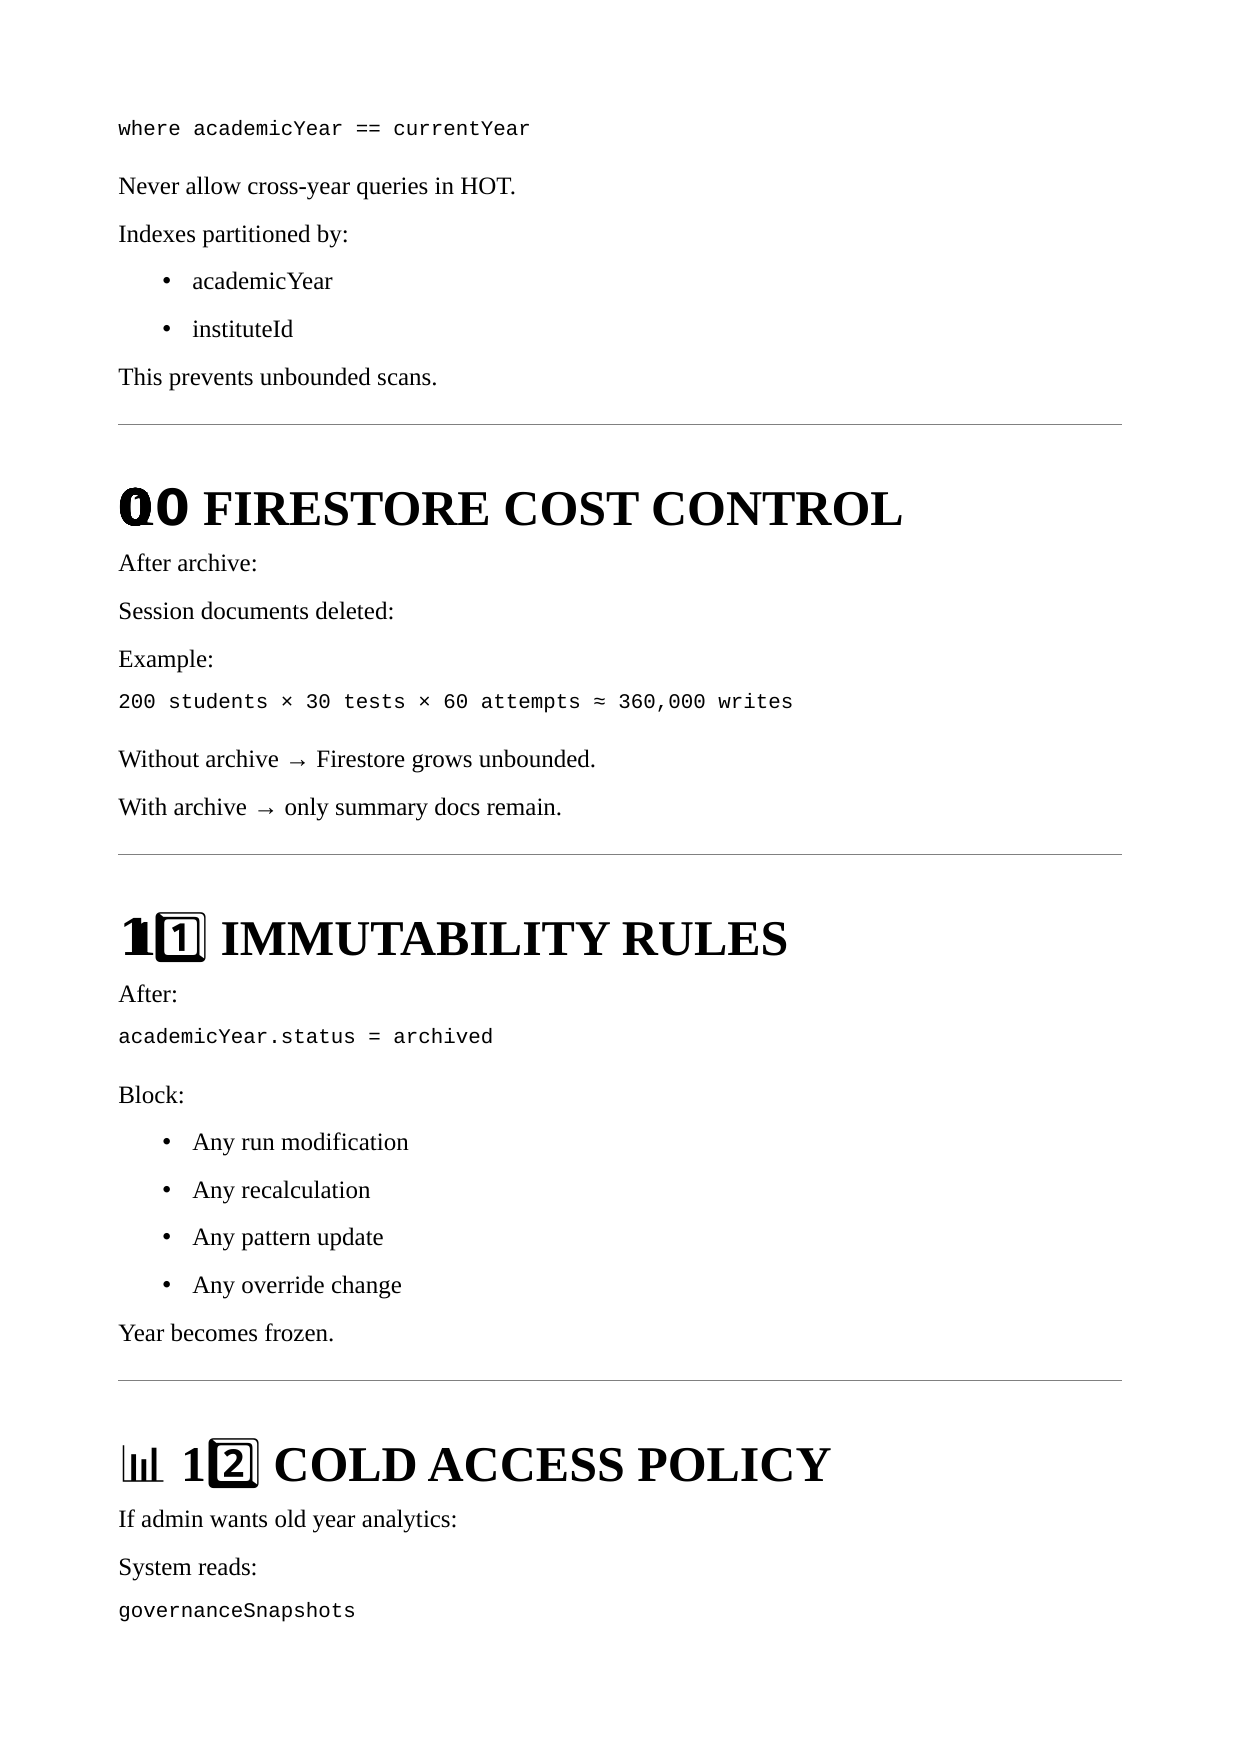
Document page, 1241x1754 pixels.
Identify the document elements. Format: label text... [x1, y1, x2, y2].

list Any override change [162, 1270, 1122, 1299]
subtitle 📊 12️⃣ COLD ACCESS POLICY [118, 1434, 1122, 1492]
text Session documents deleted: [118, 596, 1122, 625]
text System reads: [118, 1552, 1122, 1581]
subtitle 🧮 10️⃣ FIRESTORE COST CONTROL [118, 478, 1122, 536]
text Indexes partitioned by: [118, 219, 1122, 248]
text Example: [118, 644, 1122, 672]
text After archive: [118, 548, 1122, 577]
text 200 students × 30 tests × 60 attempts ≈ 360,000 writes [118, 691, 1122, 715]
list instituteId [162, 314, 1122, 343]
text With archive → only summary docs remain. [118, 792, 1122, 821]
text After: [118, 979, 1122, 1008]
text academicYear.status = archived [118, 1027, 1122, 1050]
text where academicYear == currentYear [118, 118, 1122, 142]
subtitle 🔐 11️⃣ IMMUTABILITY RULES [118, 909, 1122, 966]
text Never allow cross-year queries in HOT. [118, 171, 1122, 200]
list academicYear [162, 266, 1122, 295]
text This prevents unbounded scans. [118, 362, 1122, 390]
list Any recalculation [162, 1175, 1122, 1204]
text Year becomes frozen. [118, 1318, 1122, 1346]
list Any pattern update [162, 1222, 1122, 1251]
text Block: [118, 1080, 1122, 1108]
text If admin wants old year analytics: [118, 1504, 1122, 1533]
text governanceSnapshots [118, 1600, 1122, 1623]
text Without archive → Firestore grows unbounded. [118, 744, 1122, 773]
list Any run modification [162, 1127, 1122, 1156]
